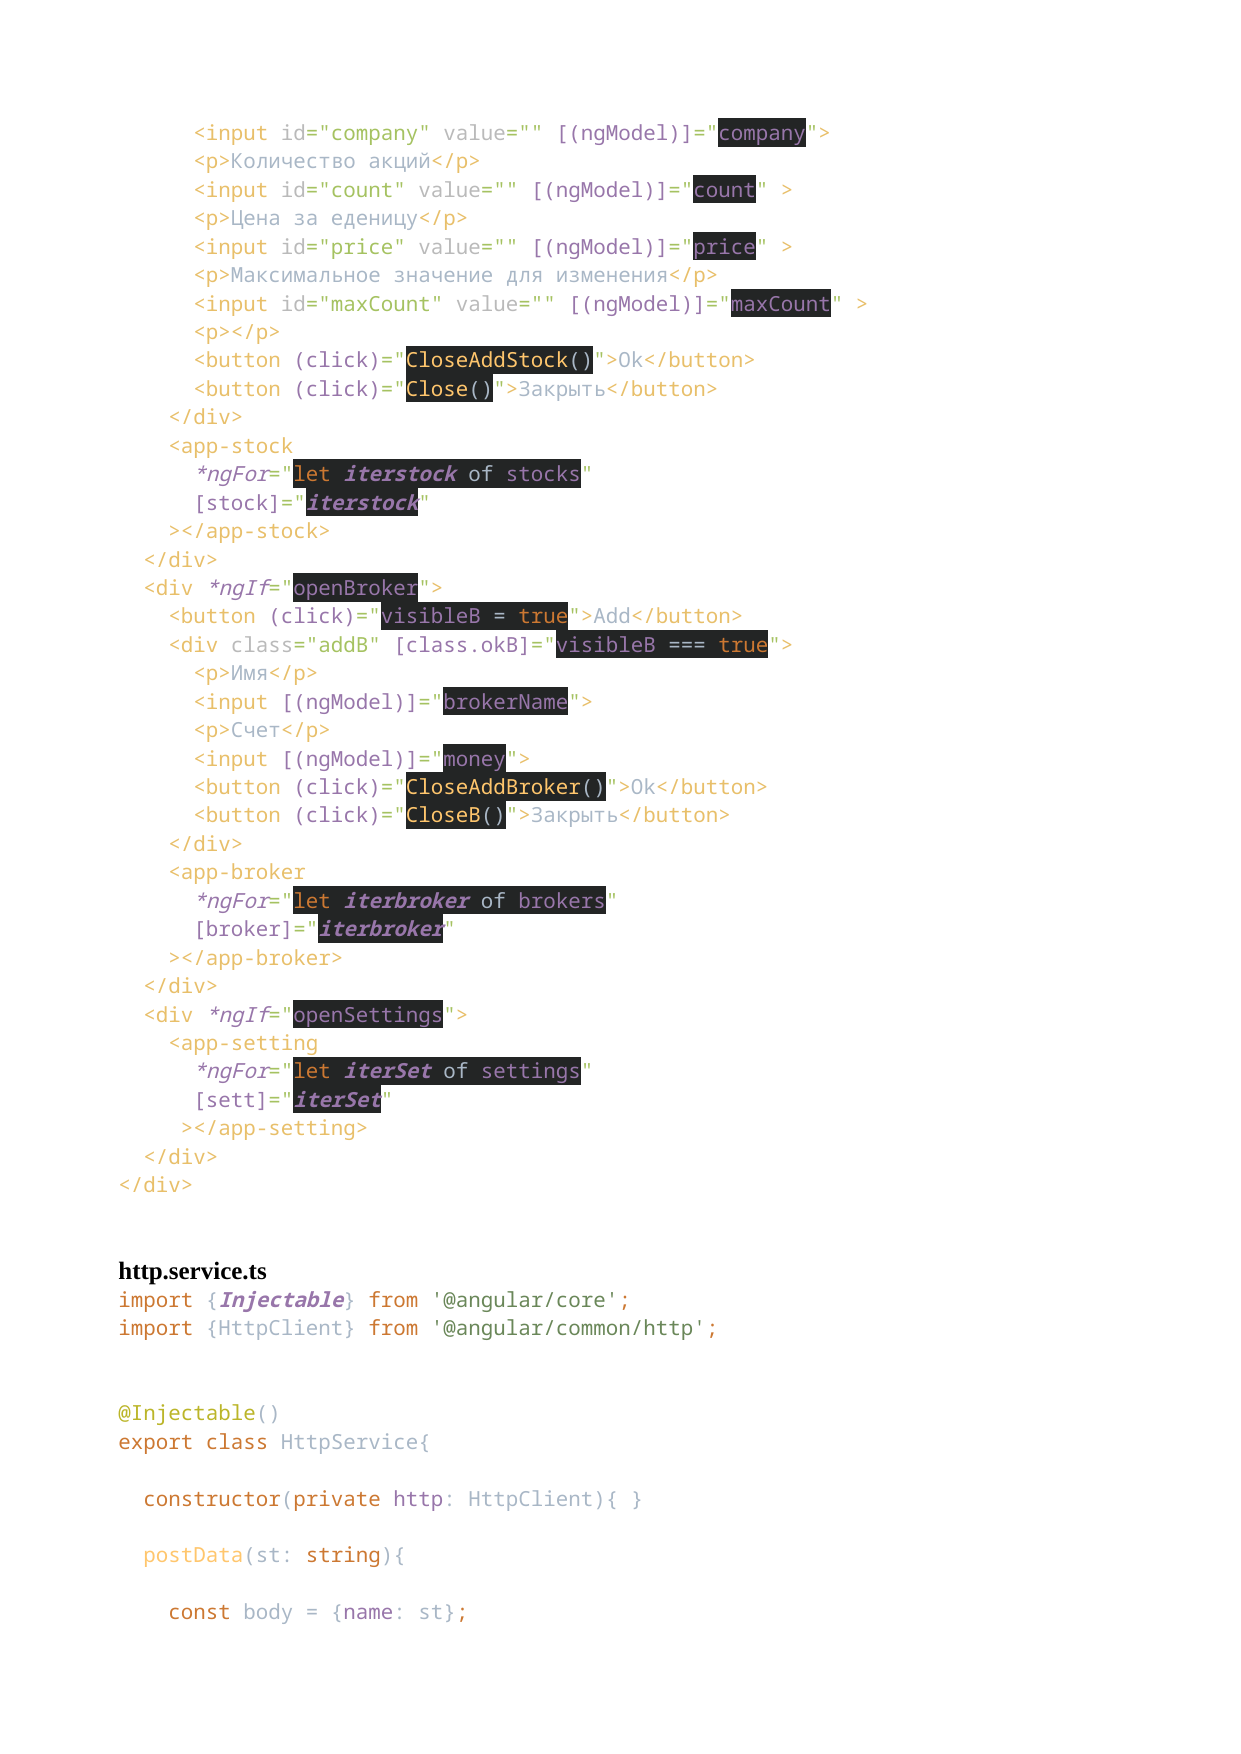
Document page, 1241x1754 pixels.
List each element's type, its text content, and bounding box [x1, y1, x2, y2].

text <input id="company" value="" [(ngModel)]="company"> <p>Количество акций</p> <input id="count" value="" [(ngModel)]="count" > <p>Цена за еденицу</p> <input id="price" value="" [(ngModel)]="price" > <p>Максимальное значение для изменения</p> <input id="maxCount" value="" [(ngModel)]="maxCount" > <p></p> <button (click)="CloseAddStock()">Ok</button> <button (click)="Close()">Закрыть</button> </div> <app-stock *ngFor="let iterstock of stocks" [stock]="iterstock" ></app-stock> </div> <div *ngIf="openBroker"> <button (click)="visibleB = true">Add</button> <div class="addB" [class.okB]="visibleB === true"> <p>Имя</p> <input [(ngModel)]="brokerName"> <p>Счет</p> <input [(ngModel)]="money"> <button (click)="CloseAddBroker()">Ok</button> <button (click)="CloseB()">Закрыть</button> </div> <app-broker *ngFor="let iterbroker of brokers" [broker]="iterbroker" ></app-broker> </div> <div *ngIf="openSettings"> <app-setting *ngFor="let iterSet of settings" [sett]="iterSet" ></app-setting> </div> </div> [118, 118, 1122, 1227]
text import {Injectable} from '@angular/core'; import {HttpClient} from '@angular/common/http'; @Injectable() export class HttpService{ constructor(private http: HttpClient){ } postData(st: string){ const body = {name: st}; [118, 1285, 1122, 1626]
text http.service.ts [118, 1256, 1122, 1285]
